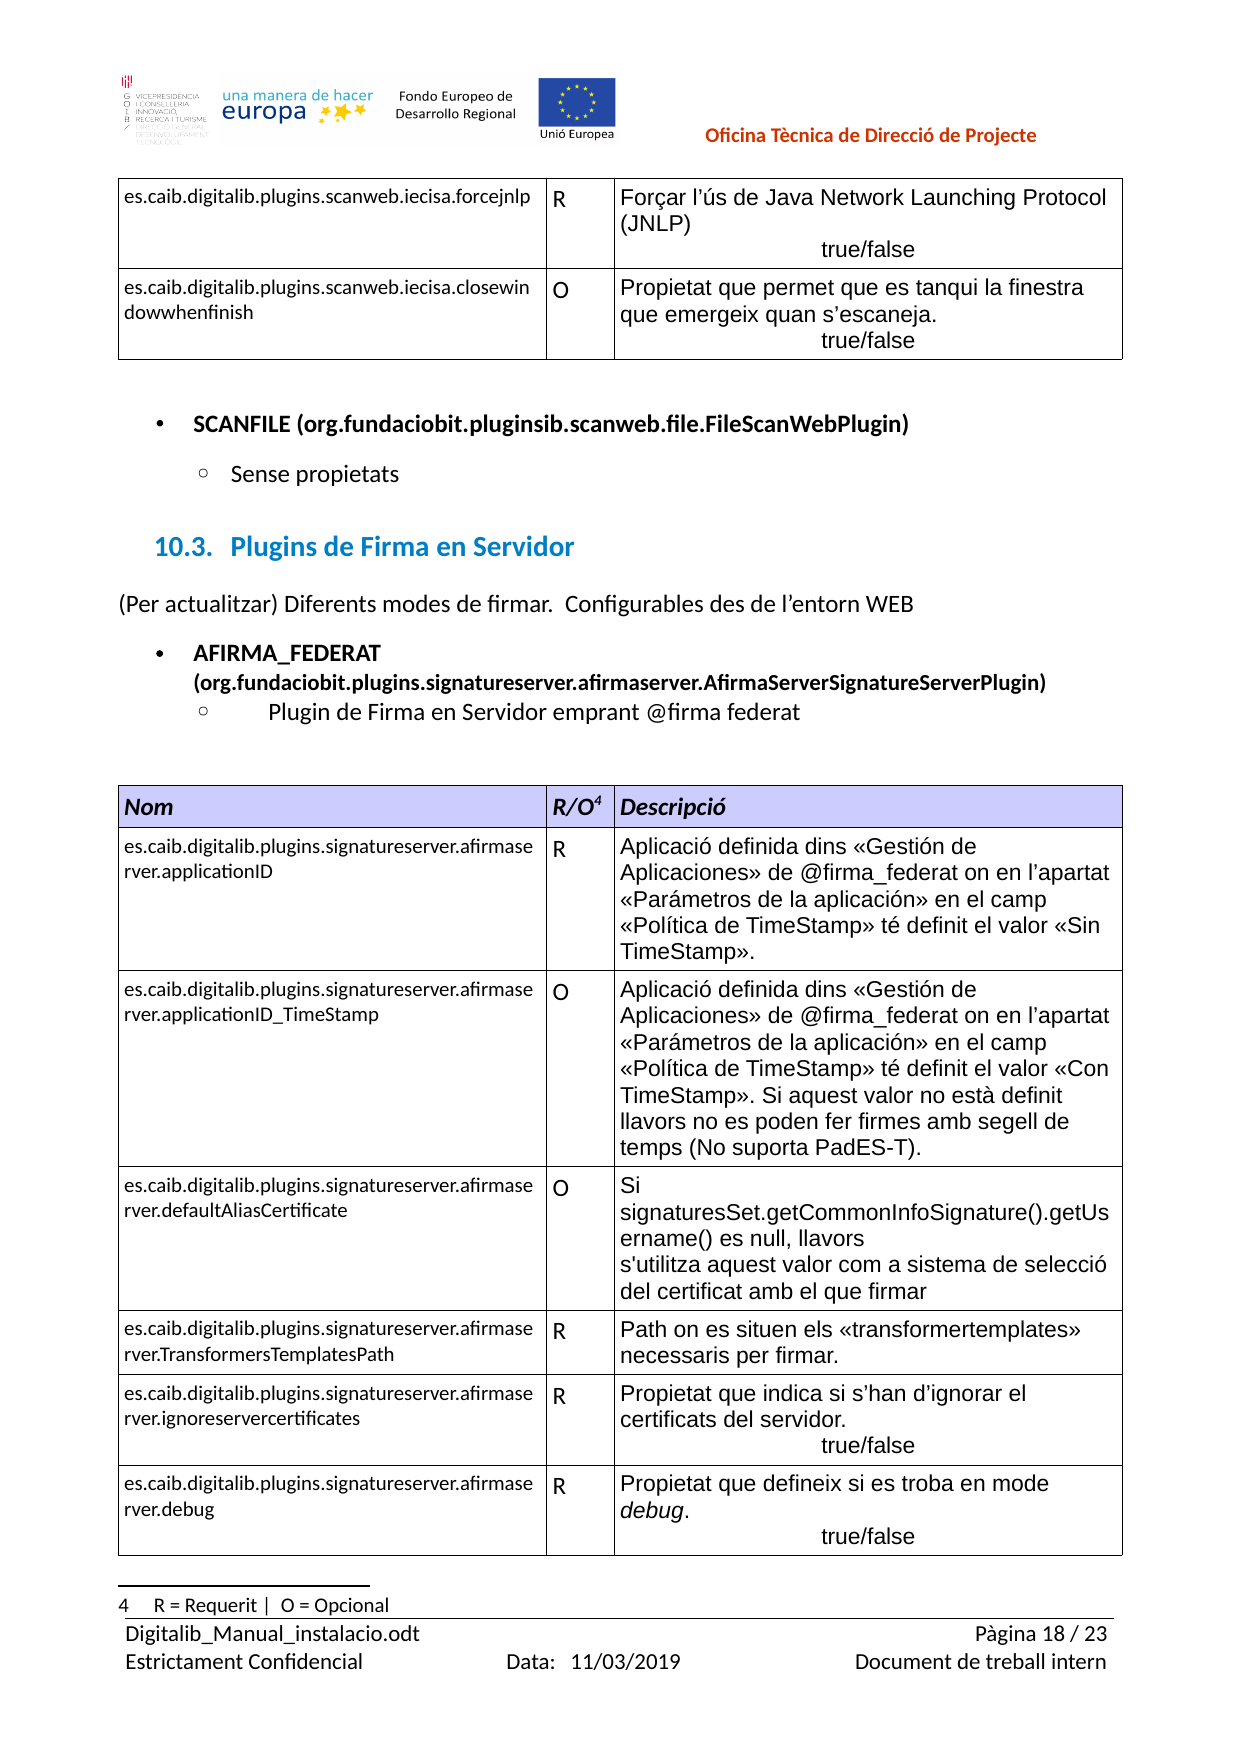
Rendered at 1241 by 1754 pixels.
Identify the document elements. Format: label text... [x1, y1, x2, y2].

table_cell Propietat que defineix si es troba en mode debug. true/false [615, 1466, 1122, 1555]
table_cell es.caib.digitalib.plugins.scanweb.iecisa.forcejnlp [119, 179, 546, 268]
list Sense propietats [193, 458, 1122, 489]
picture [219, 73, 621, 147]
table_cell O [547, 269, 614, 359]
table_cell Forçar l’ús de Java Network Launching Protocol (JNLP) true/false [615, 179, 1122, 268]
table_cell Aplicació definida dins «Gestión de Aplicaciones» de @firma_federat on en l’apartat «Parámetros de la aplicación» en el camp «Política de TimeStamp» té definit el valor «Con TimeStamp». Si aquest valor no està definit llavors no es poden fer firmes amb segell de temps (No suporta PadES-T). [615, 971, 1122, 1166]
picture [118, 73, 213, 147]
list Plugin de Firma en Servidor emprant @firma federat [193, 696, 1122, 726]
table_cell R [547, 1375, 614, 1464]
table_cell R [547, 1311, 614, 1374]
text (Per actualitzar) Diferents modes de firmar. Configurables des de l’entorn WEB [118, 588, 1122, 618]
table_header Descripció [615, 786, 1122, 827]
table_cell R [547, 179, 614, 268]
subtitle Plugins de Firma en Servidor [153, 528, 1122, 564]
table_cell O [547, 971, 614, 1166]
table_cell es.caib.digitalib.plugins.signatureserver.afirmaserver.defaultAliasCertificate [119, 1167, 546, 1310]
table_cell es.caib.digitalib.plugins.signatureserver.afirmaserver.debug [119, 1466, 546, 1555]
table_cell Si signaturesSet.getCommonInfoSignature().getUsername() es null, llavors s'utilitza aquest valor com a sistema de selecció del certificat amb el que firmar [615, 1167, 1122, 1310]
table_header Nom [119, 786, 546, 827]
table_cell es.caib.digitalib.plugins.signatureserver.afirmaserver.applicationID_TimeStamp [119, 971, 546, 1166]
table_cell es.caib.digitalib.plugins.signatureserver.afirmaserver.TransformersTemplatesPath [119, 1311, 546, 1374]
list SCANFILE (org.fundaciobit.pluginsib.scanweb.file.FileScanWebPlugin) [156, 409, 1122, 439]
table_cell Propietat que indica si s’han d’ignorar el certificats del servidor. true/false [615, 1375, 1122, 1464]
table_cell es.caib.digitalib.plugins.signatureserver.afirmaserver.ignoreservercertificates [119, 1375, 546, 1464]
table_cell O [547, 1167, 614, 1310]
table_cell Path on es situen els «transformertemplates» necessaris per firmar. [615, 1311, 1122, 1374]
table_cell Aplicació definida dins «Gestión de Aplicaciones» de @firma_federat on en l’apartat «Parámetros de la aplicación» en el camp «Política de TimeStamp» té definit el valor «Sin TimeStamp». [615, 828, 1122, 970]
list AFIRMA_FEDERAT (org.fundaciobit.plugins.signatureserver.afirmaserver.AfirmaServerSignatureServerPlugin) [156, 637, 1122, 696]
table_cell Propietat que permet que es tanqui la finestra que emergeix quan s’escaneja. true/false [615, 269, 1122, 359]
table_header R/O [547, 786, 614, 827]
table_cell R [547, 828, 614, 970]
table_cell es.caib.digitalib.plugins.signatureserver.afirmaserver.applicationID [119, 828, 546, 970]
table_cell R [547, 1466, 614, 1555]
table_cell es.caib.digitalib.plugins.scanweb.iecisa.closewindowwhenfinish [119, 269, 546, 359]
